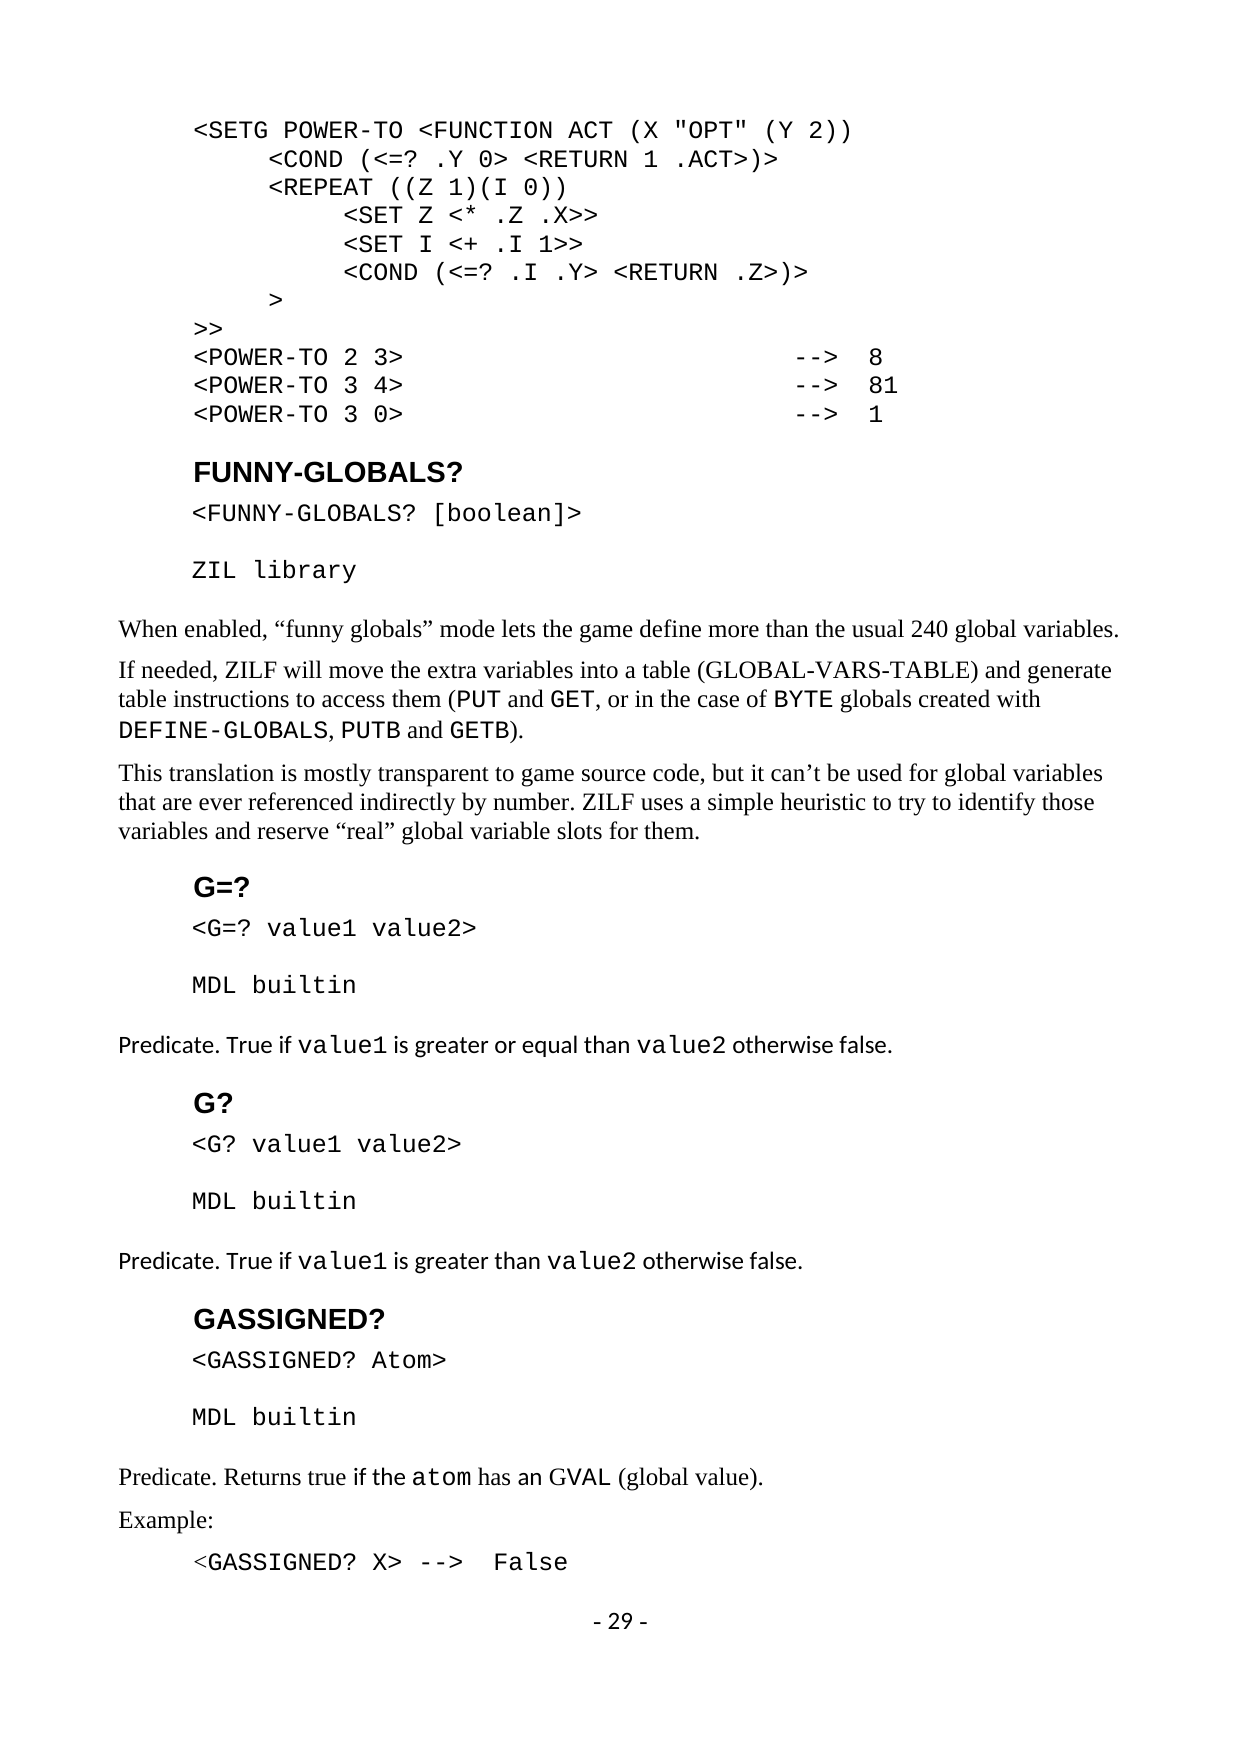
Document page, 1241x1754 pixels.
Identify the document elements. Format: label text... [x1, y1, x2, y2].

text Example: [118, 1506, 1122, 1534]
text <SETG POWER-TO <FUNCTION ACT (X "OPT" (Y 2)) <COND (<=? .Y 0> <RETURN 1 .ACT>)> <REPEAT ((Z 1)(I 0)) <SET Z <* .Z .X>> <SET I <+ .I 1>> <COND (<=? .I .Y> <RETURN .Z>)> > >> <POWER-TO 2 3> --> 8 <POWER-TO 3 4> --> 81 <POWER-TO 3 0> --> 1 [118, 118, 1122, 430]
subtitle G? [118, 1086, 1122, 1119]
text MDL builtin [192, 1404, 1122, 1433]
text This translation is mostly transparent to game source code, but it can’t be used for global variables that are ever referenced indirectly by number. ZILF uses a simple heuristic to try to identify those variables and reserve “real” global variable slots for them. [118, 758, 1122, 844]
text <G? value1 value2> [192, 1132, 1122, 1160]
subtitle G=? [118, 869, 1122, 903]
text ZIL library [192, 557, 1122, 586]
text <G=? value1 value2> [192, 916, 1122, 944]
text <GASSIGNED? X> --> False [192, 1547, 1122, 1578]
text Predicate. True if value1 is greater or equal than value2 otherwise false. [118, 1029, 1122, 1061]
text Predicate. Returns true if the atom has an GVAL (global value). [118, 1461, 1122, 1493]
text <GASSIGNED? Atom> [192, 1348, 1122, 1376]
text MDL builtin [192, 972, 1122, 1001]
text MDL builtin [192, 1188, 1122, 1217]
text Predicate. True if value1 is greater than value2 otherwise false. [118, 1245, 1122, 1277]
text If needed, ZILF will move the extra variables into a table (GLOBAL-VARS-TABLE) and generate table instructions to access them (PUT and GET, or in the case of BYTE globals created with DEFINE-GLOBALS, PUTB and GETB). [118, 655, 1122, 746]
text When enabled, “funny globals” mode lets the game define more than the usual 240 global variables. [118, 614, 1122, 643]
subtitle FUNNY-GLOBALS? [118, 455, 1122, 488]
text <FUNNY-GLOBALS? [boolean]> [192, 501, 1122, 529]
subtitle GASSIGNED? [118, 1302, 1122, 1335]
